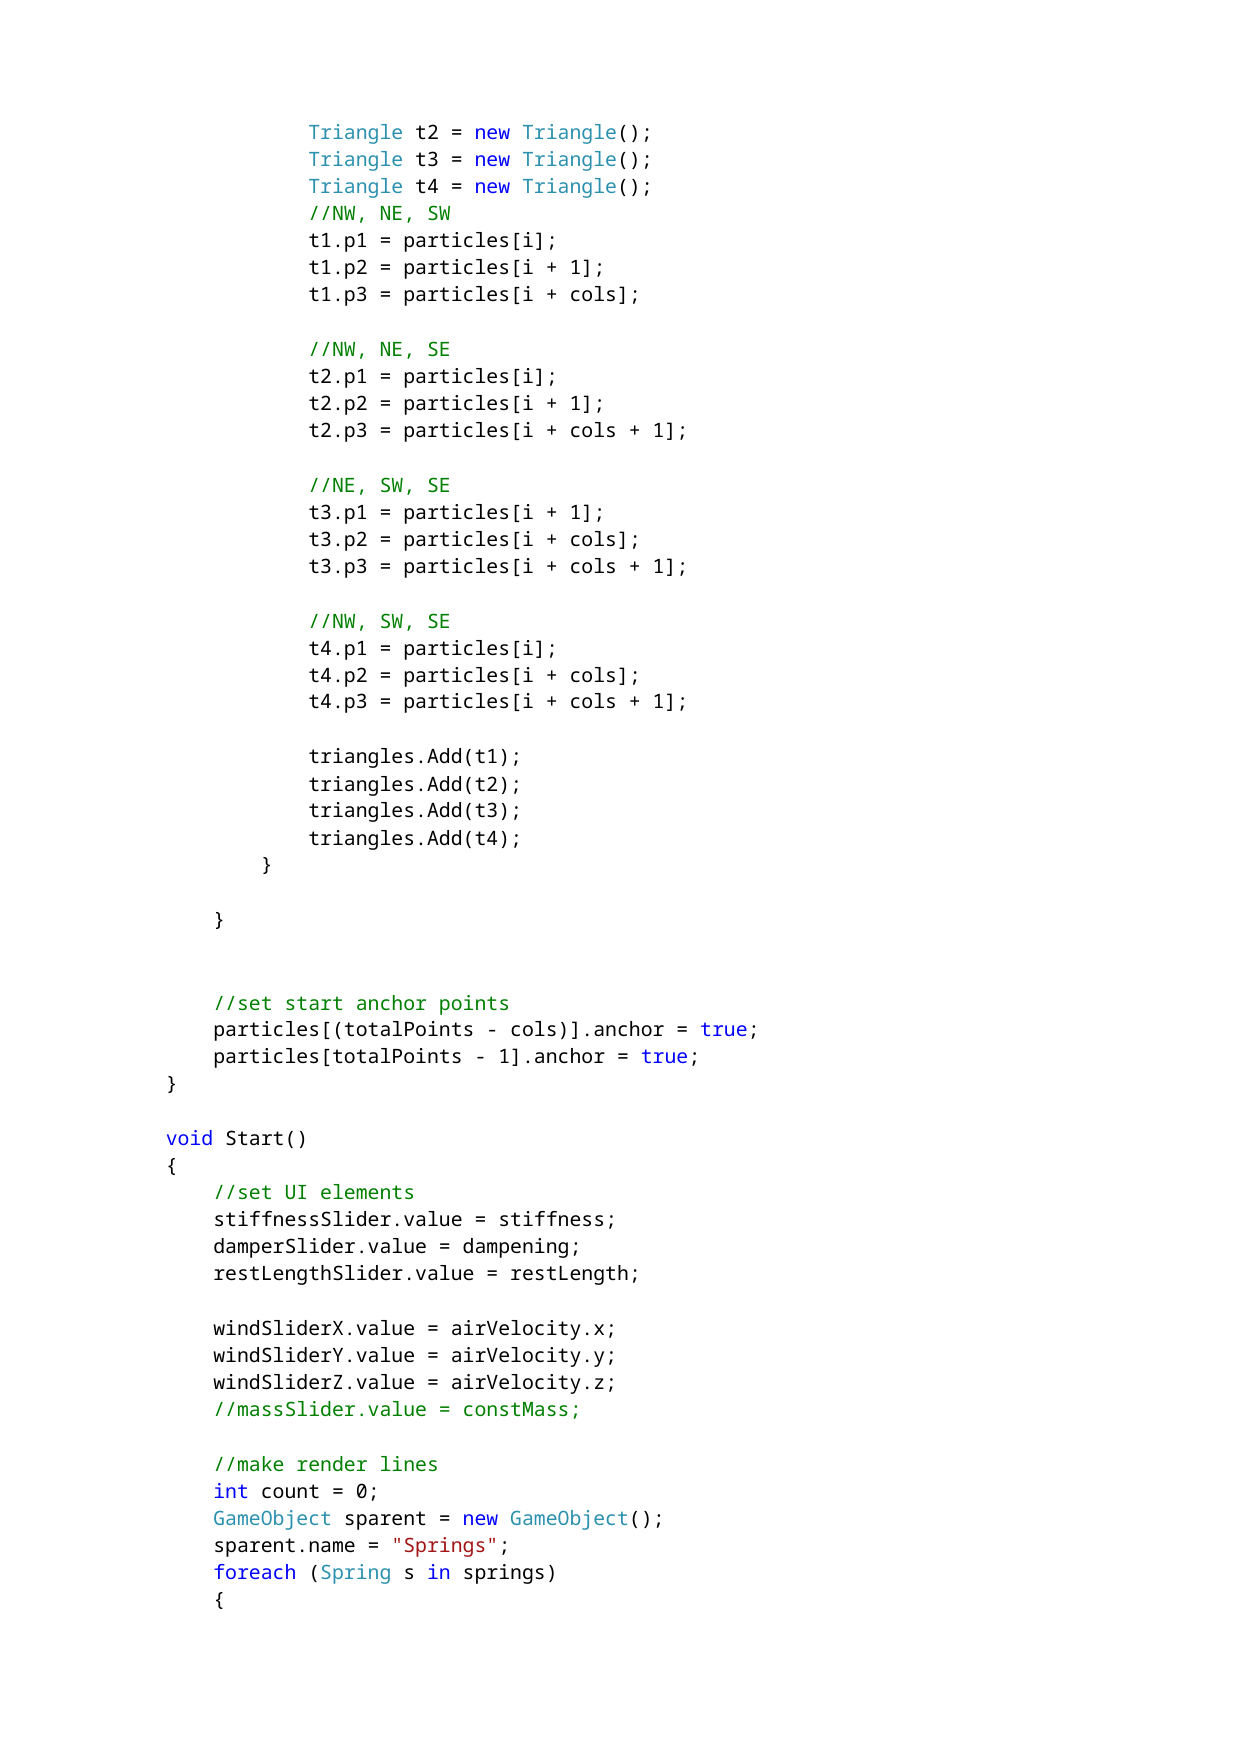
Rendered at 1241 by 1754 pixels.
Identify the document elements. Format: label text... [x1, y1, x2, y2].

text int count = 0; [118, 1477, 1122, 1504]
text //set start anchor points [118, 989, 1122, 1016]
text particles[totalPoints - 1].anchor = true; [118, 1043, 1122, 1070]
text stiffnessSlider.value = stiffness; [118, 1206, 1122, 1233]
text } [118, 1070, 1122, 1097]
text windSliderZ.value = airVelocity.z; [118, 1368, 1122, 1396]
text sparent.name = "Springs"; [118, 1531, 1122, 1558]
text //NW, SW, SE [118, 607, 1122, 634]
text windSliderX.value = airVelocity.x; [118, 1314, 1122, 1342]
text t3.p1 = particles[i + 1]; [118, 498, 1122, 525]
text Triangle t2 = new Triangle(); [118, 118, 1122, 145]
text { [118, 1585, 1122, 1612]
text //NW, NE, SW [118, 199, 1122, 226]
text //massSlider.value = constMass; [118, 1396, 1122, 1422]
text //make render lines [118, 1451, 1122, 1477]
text t2.p3 = particles[i + cols + 1]; [118, 416, 1122, 443]
text Triangle t4 = new Triangle(); [118, 172, 1122, 199]
text t4.p1 = particles[i]; [118, 634, 1122, 661]
text damperSlider.value = dampening; [118, 1233, 1122, 1259]
text t4.p2 = particles[i + cols]; [118, 661, 1122, 688]
text restLengthSlider.value = restLength; [118, 1259, 1122, 1287]
text t1.p2 = particles[i + 1]; [118, 253, 1122, 280]
text } [118, 906, 1122, 933]
text } [118, 851, 1122, 878]
text //NE, SW, SE [118, 471, 1122, 498]
text t3.p2 = particles[i + cols]; [118, 525, 1122, 552]
text //set UI elements [118, 1179, 1122, 1206]
text windSliderY.value = airVelocity.y; [118, 1342, 1122, 1368]
text Triangle t3 = new Triangle(); [118, 145, 1122, 172]
text //NW, NE, SE [118, 335, 1122, 362]
text GameObject sparent = new GameObject(); [118, 1504, 1122, 1531]
text t1.p1 = particles[i]; [118, 226, 1122, 253]
text void Start() [118, 1125, 1122, 1152]
text t2.p1 = particles[i]; [118, 362, 1122, 389]
text t2.p2 = particles[i + 1]; [118, 389, 1122, 416]
text triangles.Add(t3); [118, 797, 1122, 824]
text { [118, 1152, 1122, 1179]
text t3.p3 = particles[i + cols + 1]; [118, 552, 1122, 579]
text t4.p3 = particles[i + cols + 1]; [118, 688, 1122, 715]
text triangles.Add(t2); [118, 770, 1122, 797]
text triangles.Add(t1); [118, 743, 1122, 770]
text triangles.Add(t4); [118, 824, 1122, 851]
text particles[(totalPoints - cols)].anchor = true; [118, 1016, 1122, 1043]
text foreach (Spring s in springs) [118, 1558, 1122, 1585]
text t1.p3 = particles[i + cols]; [118, 280, 1122, 307]
